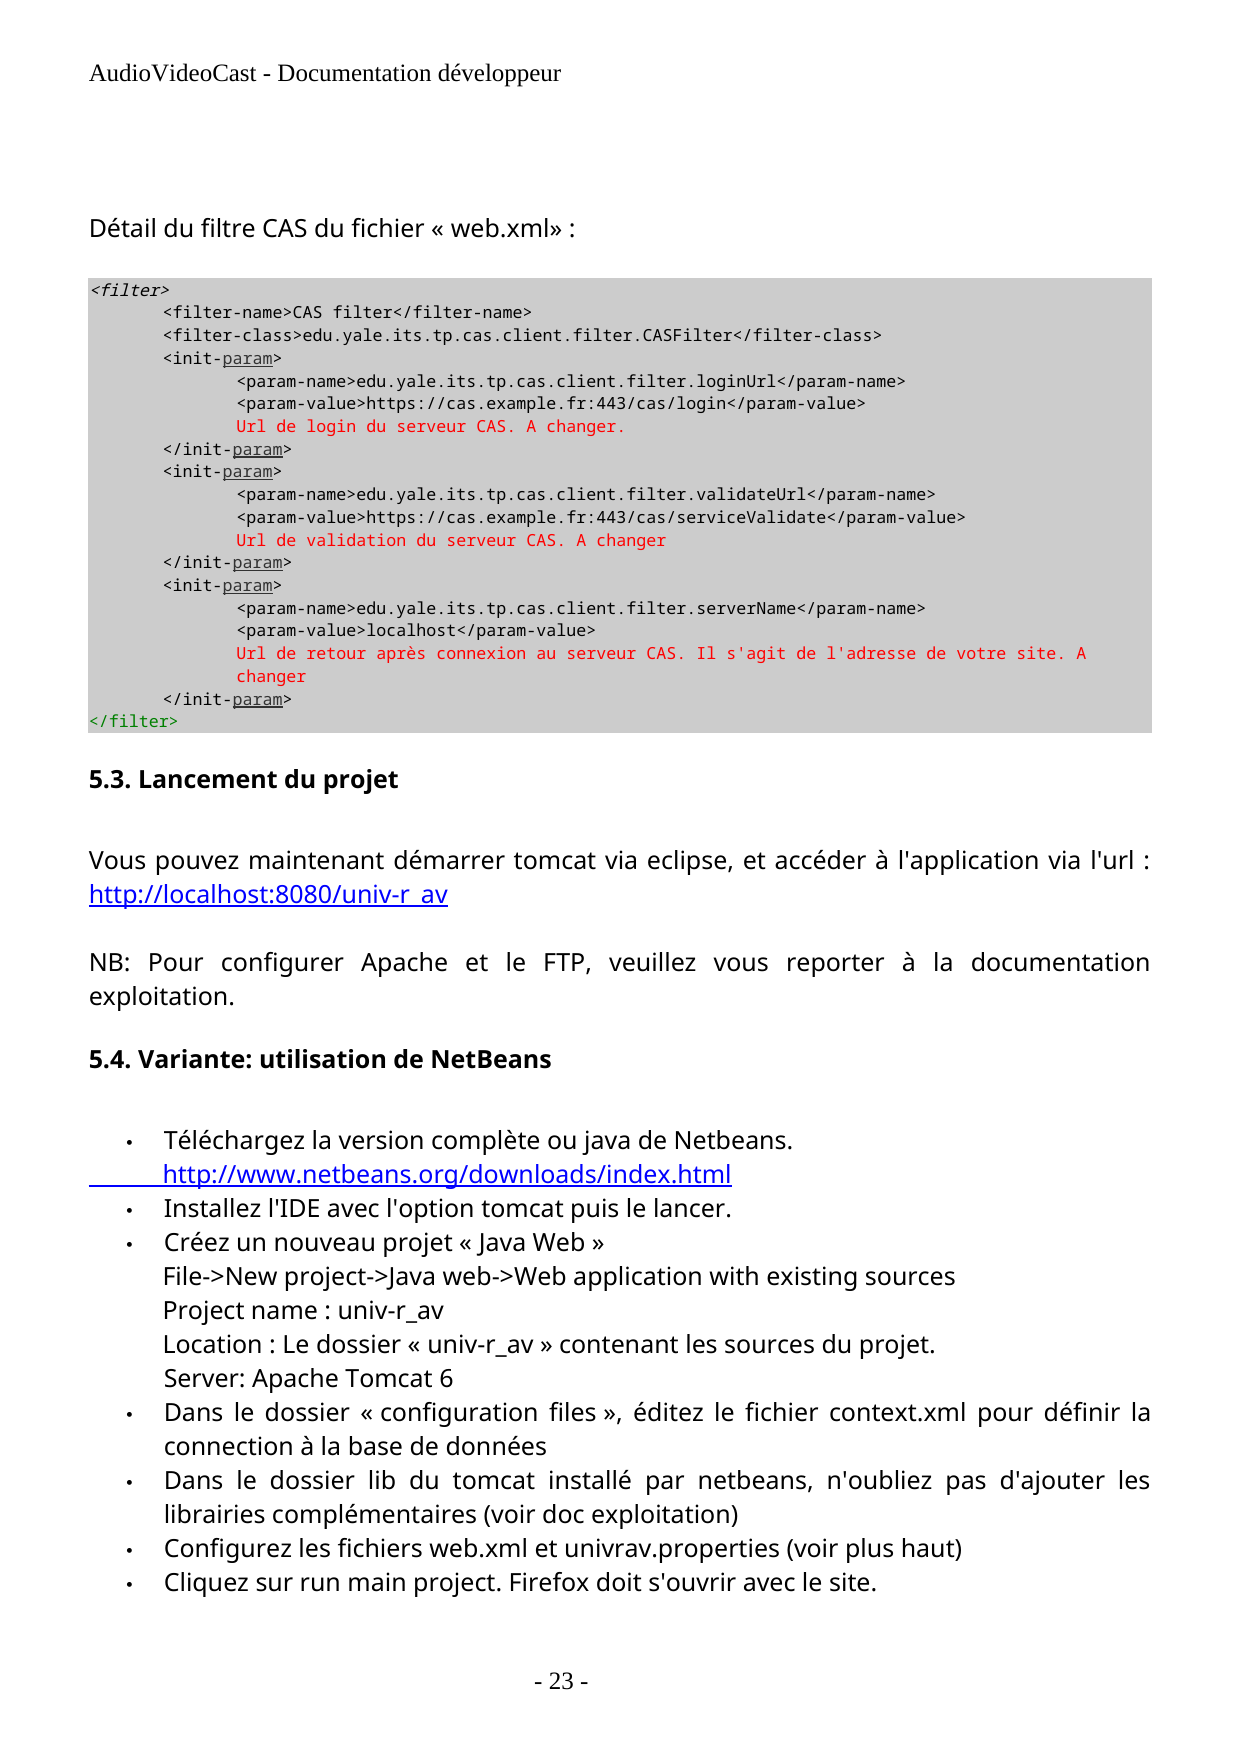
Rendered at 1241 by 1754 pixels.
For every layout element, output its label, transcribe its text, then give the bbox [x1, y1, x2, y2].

text Détail du filtre CAS du fichier « web.xml» : [88, 210, 1152, 244]
text </init-param> [88, 687, 1152, 710]
list Créez un nouveau projet « Java Web » [126, 1224, 1152, 1258]
text Location : Le dossier « univ-r_av » contenant les sources du projet. [88, 1327, 1152, 1361]
text <param-name>edu.yale.its.tp.cas.client.filter.loginUrl</param-name> [88, 369, 1152, 392]
list Téléchargez la version complète ou java de Netbeans. [126, 1122, 1152, 1156]
text <param-name>edu.yale.its.tp.cas.client.filter.validateUrl</param-name> [88, 483, 1152, 506]
text Vous pouvez maintenant démarrer tomcat via eclipse, et accéder à l'application via l'url : http://localhost:8080/univ-r_av [88, 842, 1152, 910]
list Dans le dossier lib du tomcat installé par netbeans, n'oubliez pas d'ajouter les librairies complémentaires (voir doc exploitation) [126, 1463, 1152, 1531]
list Installez l'IDE avec l'option tomcat puis le lancer. [126, 1190, 1152, 1224]
text </init-param> [88, 551, 1152, 574]
text <init-param> [88, 574, 1152, 596]
text <param-value>https://cas.example.fr:443/cas/login</param-value> [88, 392, 1152, 415]
text <filter-class>edu.yale.its.tp.cas.client.filter.CASFilter</filter-class> [88, 324, 1152, 347]
text <param-value>https://cas.example.fr:443/cas/serviceValidate</param-value> [88, 506, 1152, 528]
list Cliquez sur run main project. Firefox doit s'ouvrir avec le site. [126, 1565, 1152, 1599]
text <param-value>localhost</param-value> [88, 619, 1152, 642]
text <init-param> [88, 347, 1152, 369]
text <param-name>edu.yale.its.tp.cas.client.filter.serverName</param-name> [88, 596, 1152, 619]
text Url de validation du serveur CAS. A changer [88, 528, 1152, 551]
text Url de login du serveur CAS. A changer. [88, 415, 1152, 437]
text <init-param> [88, 460, 1152, 483]
subtitle 5.3. Lancement du projet [88, 762, 1152, 796]
text <filter-name>CAS filter</filter-name> [88, 301, 1152, 324]
text Url de retour après connexion au serveur CAS. Il s'agit de l'adresse de votre site. A changer [88, 642, 1152, 687]
text <filter> [88, 278, 1152, 301]
text Project name : univ-r_av [88, 1293, 1152, 1327]
list Dans le dossier « configuration files », éditez le fichier context.xml pour définir la connection à la base de données [126, 1395, 1152, 1463]
text NB: Pour configurer Apache et le FTP, veuillez vous reporter à la documentation exploitation. [88, 944, 1152, 1013]
list Configurez les fichiers web.xml et univrav.properties (voir plus haut) [126, 1531, 1152, 1565]
text </filter> [88, 710, 1152, 733]
list Server: Apache Tomcat 6 [126, 1361, 1152, 1395]
text </init-param> [88, 437, 1152, 460]
subtitle 5.4. Variante: utilisation de NetBeans [88, 1042, 1152, 1076]
text File->New project->Java web->Web application with existing sources [88, 1258, 1152, 1293]
text http://www.netbeans.org/downloads/index.html [88, 1156, 1152, 1190]
